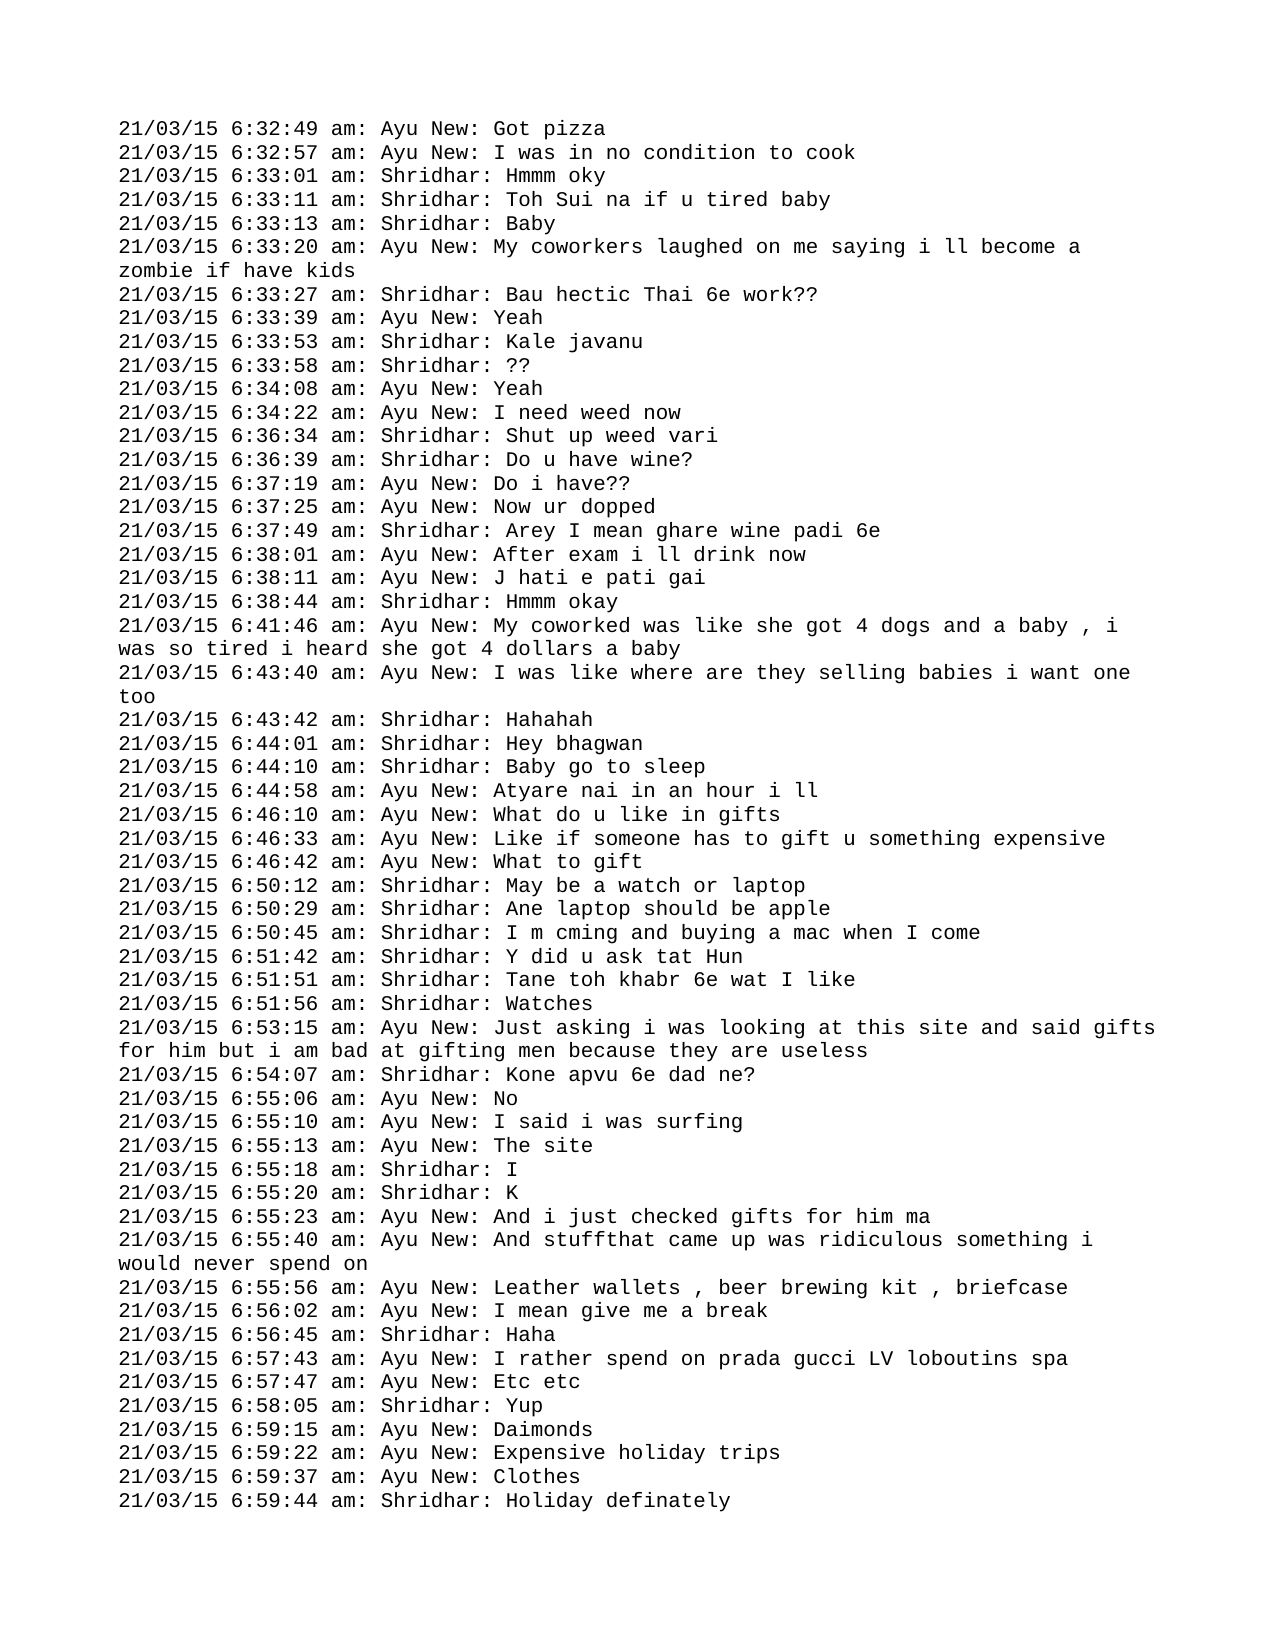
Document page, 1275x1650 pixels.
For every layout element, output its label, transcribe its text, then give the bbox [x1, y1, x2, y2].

text 21/03/15 6:55:18 am: Shridhar: I [118, 1158, 1157, 1182]
text 21/03/15 6:57:47 am: Ayu New: Etc etc [118, 1371, 1157, 1395]
text 21/03/15 6:33:58 am: Shridhar: ?? [118, 354, 1157, 378]
text 21/03/15 6:33:39 am: Ayu New: Yeah [118, 307, 1157, 331]
text 21/03/15 6:51:56 am: Shridhar: Watches [118, 993, 1157, 1017]
text 21/03/15 6:55:40 am: Ayu New: And stuffthat came up was ridiculous something i would never spend on [118, 1229, 1157, 1277]
text 21/03/15 6:37:25 am: Ayu New: Now ur dopped [118, 496, 1157, 520]
text 21/03/15 6:33:13 am: Shridhar: Baby [118, 213, 1157, 236]
text 21/03/15 6:44:10 am: Shridhar: Baby go to sleep [118, 757, 1157, 780]
text 21/03/15 6:33:20 am: Ayu New: My coworkers laughed on me saying i ll become a zombie if have kids [118, 236, 1157, 284]
text 21/03/15 6:55:13 am: Ayu New: The site [118, 1135, 1157, 1158]
text 21/03/15 6:55:23 am: Ayu New: And i just checked gifts for him ma [118, 1206, 1157, 1229]
text 21/03/15 6:34:08 am: Ayu New: Yeah [118, 378, 1157, 402]
text 21/03/15 6:37:19 am: Ayu New: Do i have?? [118, 473, 1157, 496]
text 21/03/15 6:37:49 am: Shridhar: Arey I mean ghare wine padi 6e [118, 520, 1157, 544]
text 21/03/15 6:43:42 am: Shridhar: Hahahah [118, 709, 1157, 733]
text 21/03/15 6:57:43 am: Ayu New: I rather spend on prada gucci LV loboutins spa [118, 1348, 1157, 1371]
text 21/03/15 6:50:29 am: Shridhar: Ane laptop should be apple [118, 898, 1157, 922]
text 21/03/15 6:44:58 am: Ayu New: Atyare nai in an hour i ll [118, 780, 1157, 804]
text 21/03/15 6:56:02 am: Ayu New: I mean give me a break [118, 1300, 1157, 1324]
text 21/03/15 6:38:44 am: Shridhar: Hmmm okay [118, 591, 1157, 615]
text 21/03/15 6:56:45 am: Shridhar: Haha [118, 1324, 1157, 1348]
text 21/03/15 6:32:49 am: Ayu New: Got pizza [118, 118, 1157, 142]
text 21/03/15 6:43:40 am: Ayu New: I was like where are they selling babies i want one too [118, 662, 1157, 709]
text 21/03/15 6:55:20 am: Shridhar: K [118, 1182, 1157, 1206]
text 21/03/15 6:53:15 am: Ayu New: Just asking i was looking at this site and said gifts for him but i am bad at gifting men because they are useless [118, 1017, 1157, 1064]
text 21/03/15 6:36:39 am: Shridhar: Do u have wine? [118, 449, 1157, 473]
text 21/03/15 6:41:46 am: Ayu New: My coworked was like she got 4 dogs and a baby , i was so tired i heard she got 4 dollars a baby [118, 615, 1157, 662]
text 21/03/15 6:59:37 am: Ayu New: Clothes [118, 1466, 1157, 1489]
text 21/03/15 6:55:06 am: Ayu New: No [118, 1088, 1157, 1111]
text 21/03/15 6:32:57 am: Ayu New: I was in no condition to cook [118, 142, 1157, 165]
text 21/03/15 6:46:42 am: Ayu New: What to gift [118, 851, 1157, 875]
text 21/03/15 6:59:15 am: Ayu New: Daimonds [118, 1419, 1157, 1442]
text 21/03/15 6:33:01 am: Shridhar: Hmmm oky [118, 165, 1157, 189]
text 21/03/15 6:46:10 am: Ayu New: What do u like in gifts [118, 804, 1157, 827]
text 21/03/15 6:36:34 am: Shridhar: Shut up weed vari [118, 426, 1157, 449]
text 21/03/15 6:38:01 am: Ayu New: After exam i ll drink now [118, 544, 1157, 567]
text 21/03/15 6:33:11 am: Shridhar: Toh Sui na if u tired baby [118, 189, 1157, 213]
text 21/03/15 6:54:07 am: Shridhar: Kone apvu 6e dad ne? [118, 1064, 1157, 1088]
text 21/03/15 6:46:33 am: Ayu New: Like if someone has to gift u something expensive [118, 827, 1157, 851]
text 21/03/15 6:33:27 am: Shridhar: Bau hectic Thai 6e work?? [118, 284, 1157, 307]
text 21/03/15 6:55:56 am: Ayu New: Leather wallets , beer brewing kit , briefcase [118, 1277, 1157, 1300]
text 21/03/15 6:51:51 am: Shridhar: Tane toh khabr 6e wat I like [118, 969, 1157, 993]
text 21/03/15 6:44:01 am: Shridhar: Hey bhagwan [118, 733, 1157, 757]
text 21/03/15 6:58:05 am: Shridhar: Yup [118, 1395, 1157, 1419]
text 21/03/15 6:34:22 am: Ayu New: I need weed now [118, 402, 1157, 426]
text 21/03/15 6:59:44 am: Shridhar: Holiday definately [118, 1489, 1157, 1513]
text 21/03/15 6:55:10 am: Ayu New: I said i was surfing [118, 1111, 1157, 1135]
text 21/03/15 6:50:12 am: Shridhar: May be a watch or laptop [118, 875, 1157, 898]
text 21/03/15 6:51:42 am: Shridhar: Y did u ask tat Hun [118, 946, 1157, 969]
text 21/03/15 6:33:53 am: Shridhar: Kale javanu [118, 331, 1157, 354]
text 21/03/15 6:59:22 am: Ayu New: Expensive holiday trips [118, 1442, 1157, 1466]
text 21/03/15 6:50:45 am: Shridhar: I m cming and buying a mac when I come [118, 922, 1157, 946]
text 21/03/15 6:38:11 am: Ayu New: J hati e pati gai [118, 567, 1157, 591]
